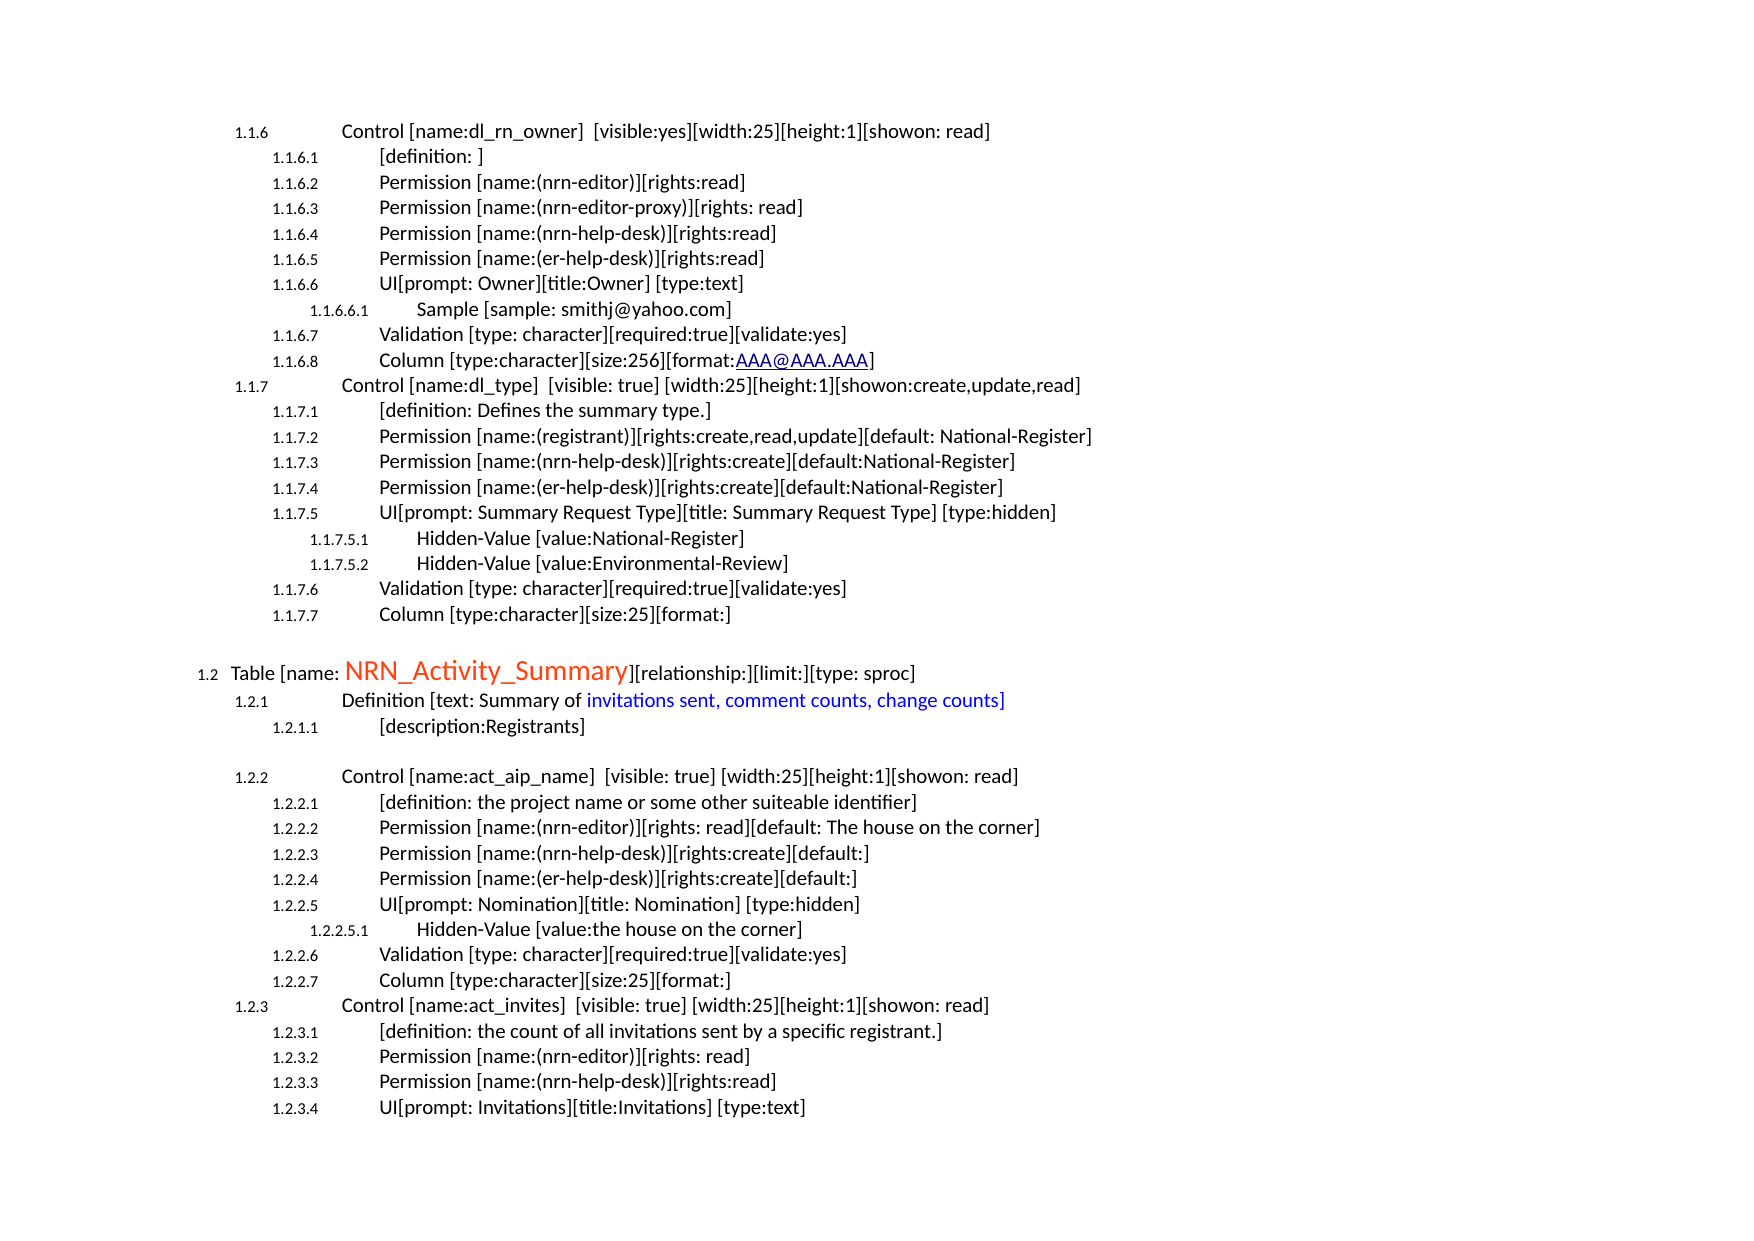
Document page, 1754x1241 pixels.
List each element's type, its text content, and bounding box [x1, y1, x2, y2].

list Column [type:character][size:256][format:AAA@AAA.AAA] [268, 347, 1636, 372]
list UI[prompt: Owner][title:Owner] [type:text] [268, 271, 1636, 296]
list Validation [type: character][required:true][validate:yes] [268, 321, 1636, 347]
list Hidden-Value [value:the house on the corner] [306, 916, 1636, 942]
list Permission [name:(er-help-desk)][rights:create][default:National-Register] [268, 474, 1636, 499]
list Sample [sample: smithj@yahoo.com] [306, 296, 1636, 321]
list Table [name: NRN_Activity_Summary][relationship:][limit:][type: sproc] [193, 652, 1636, 687]
list Permission [name:(nrn-help-desk)][rights:read] [268, 1069, 1636, 1094]
list Column [type:character][size:25][format:] [268, 601, 1636, 626]
list Permission [name:(nrn-editor)][rights: read] [268, 1043, 1636, 1069]
list Validation [type: character][required:true][validate:yes] [268, 576, 1636, 601]
list [definition: the count of all invitations sent by a specific registrant.] [268, 1018, 1636, 1043]
list [definition: the project name or some other suiteable identifier] [268, 789, 1636, 814]
list Permission [name:(nrn-help-desk)][rights:create][default:] [268, 840, 1636, 865]
list [definition: Defines the summary type.] [268, 398, 1636, 423]
list [description:Registrants] [268, 713, 1636, 738]
list Control [name:act_invites] [visible: true] [width:25][height:1][showon: read] [231, 992, 1636, 1018]
list Hidden-Value [value:Environmental-Review] [306, 550, 1636, 576]
list UI[prompt: Invitations][title:Invitations] [type:text] [268, 1094, 1636, 1119]
list Permission [name:(nrn-editor-proxy)][rights: read] [268, 194, 1636, 220]
list Permission [name:(nrn-help-desk)][rights:create][default:National-Register] [268, 448, 1636, 474]
list Hidden-Value [value:National-Register] [306, 525, 1636, 550]
list [definition: ] [268, 143, 1636, 169]
list UI[prompt: Summary Request Type][title: Summary Request Type] [type:hidden] [268, 499, 1636, 525]
list Control [name:act_aip_name] [visible: true] [width:25][height:1][showon: read] [231, 764, 1636, 789]
list UI[prompt: Nomination][title: Nomination] [type:hidden] [268, 891, 1636, 916]
list Definition [text: Summary of invitations sent, comment counts, change counts] [231, 687, 1636, 713]
list Validation [type: character][required:true][validate:yes] [268, 942, 1636, 967]
list Permission [name:(registrant)][rights:create,read,update][default: National-Register] [268, 423, 1636, 448]
list Control [name:dl_rn_owner] [visible:yes][width:25][height:1][showon: read] [231, 118, 1636, 143]
list Permission [name:(er-help-desk)][rights:create][default:] [268, 865, 1636, 891]
list Permission [name:(nrn-editor)][rights:read] [268, 169, 1636, 194]
list Permission [name:(nrn-editor)][rights: read][default: The house on the corner] [268, 814, 1636, 840]
list Control [name:dl_type] [visible: true] [width:25][height:1][showon:create,update,read] [231, 372, 1636, 398]
list Permission [name:(nrn-help-desk)][rights:read] [268, 220, 1636, 245]
list Permission [name:(er-help-desk)][rights:read] [268, 245, 1636, 271]
list Column [type:character][size:25][format:] [268, 967, 1636, 992]
